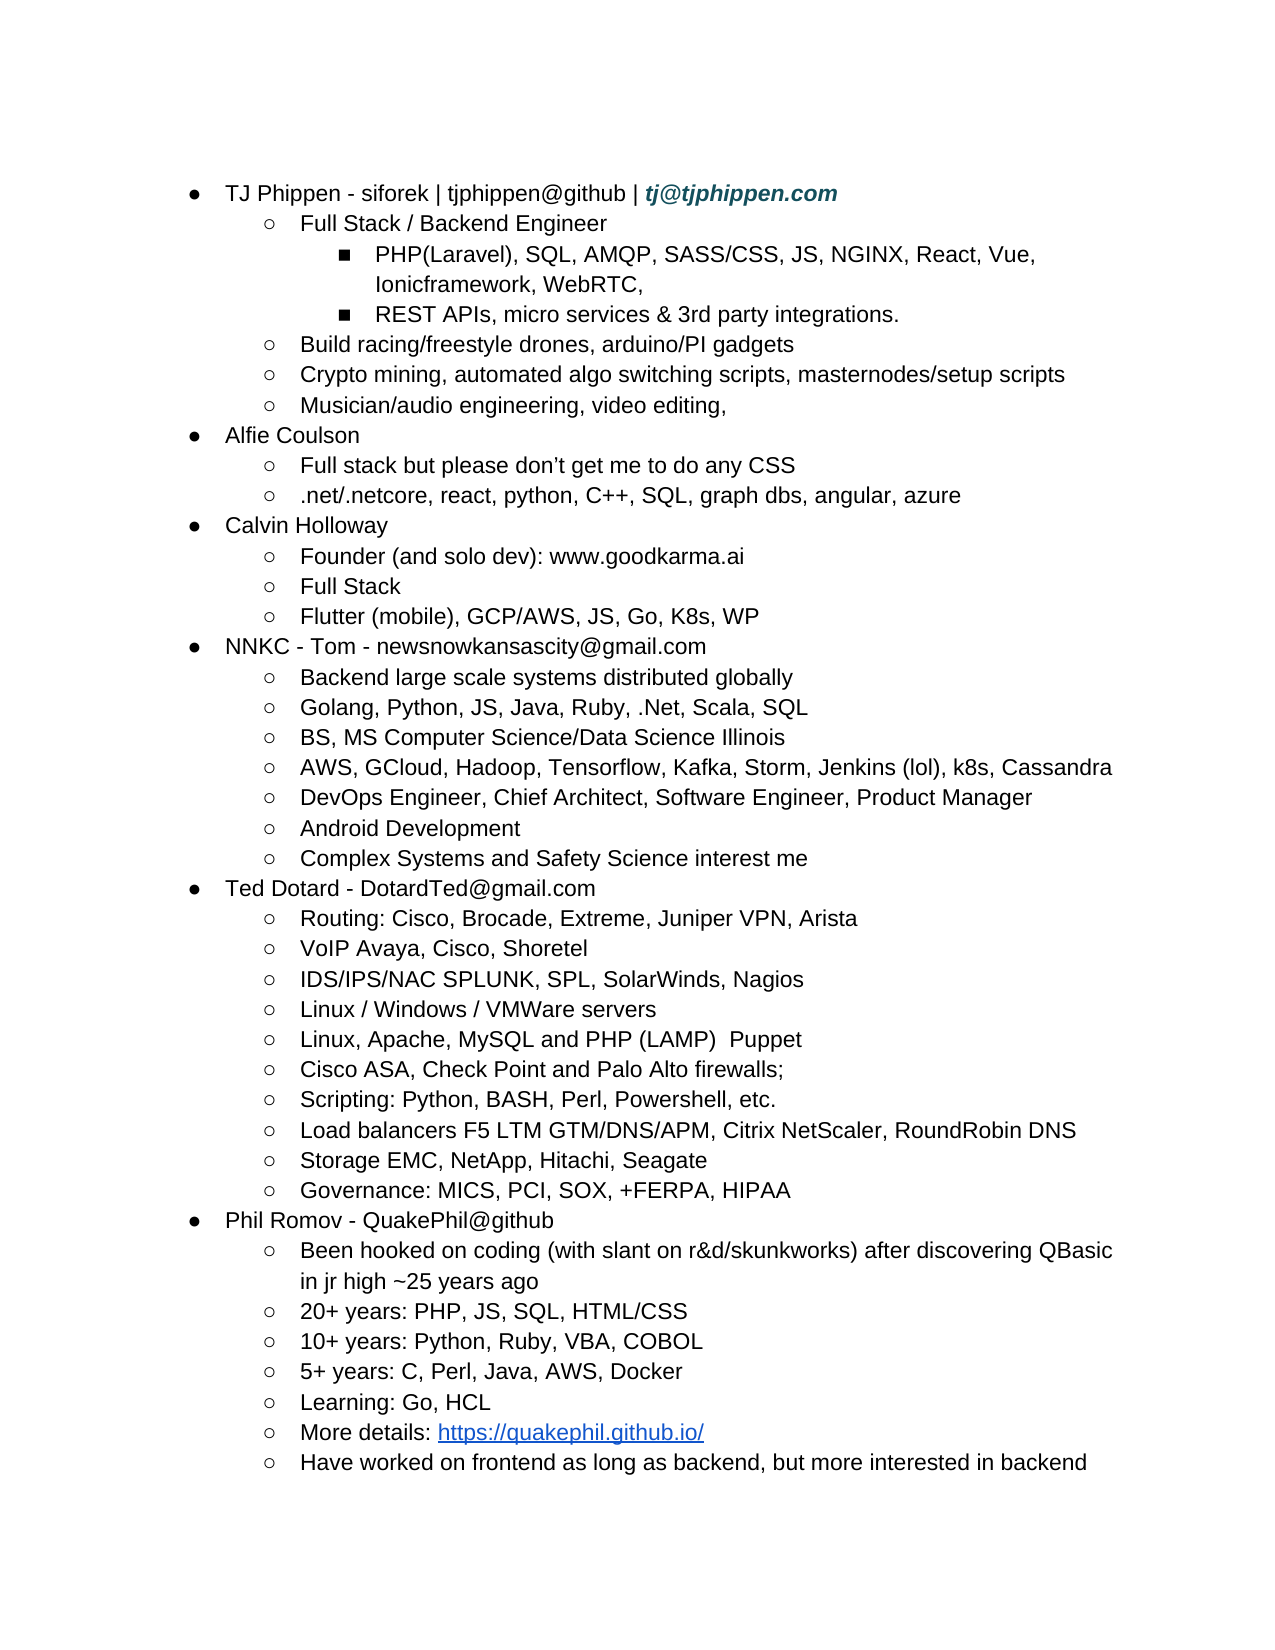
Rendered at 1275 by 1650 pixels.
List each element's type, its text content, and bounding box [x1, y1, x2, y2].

list NNKC - Tom - newsnowkansascity@gmail.com [187, 633, 1125, 660]
list Scripting: Python, BASH, Perl, Powershell, etc. [262, 1086, 1125, 1113]
list Learning: Go, HCL [262, 1388, 1125, 1415]
list 5+ years: C, Perl, Java, AWS, Docker [262, 1358, 1125, 1385]
list Ted Dotard - DotardTed@gmail.com [187, 875, 1125, 901]
list Full Stack / Backend Engineer [262, 210, 1125, 237]
list Full stack but please don’t get me to do any CSS [262, 452, 1125, 478]
list Calvin Holloway [187, 512, 1125, 539]
list AWS, GCloud, Hadoop, Tensorflow, Kafka, Storm, Jenkins (lol), k8s, Cassandra [262, 754, 1125, 781]
list Have worked on frontend as long as backend, but more interested in backend [262, 1449, 1125, 1475]
list Golang, Python, JS, Java, Ruby, .Net, Scala, SQL [262, 694, 1125, 720]
list Alfie Coulson [187, 422, 1125, 448]
list Complex Systems and Safety Science interest me [262, 845, 1125, 871]
list VoIP Avaya, Cisco, Shoretel [262, 935, 1125, 962]
list Backend large scale systems distributed globally [262, 663, 1125, 690]
list Routing: Cisco, Brocade, Extreme, Juniper VPN, Arista [262, 905, 1125, 932]
list 20+ years: PHP, JS, SQL, HTML/CSS [262, 1298, 1125, 1324]
list Founder (and solo dev): www.goodkarma.ai [262, 543, 1125, 569]
list Linux, Apache, MySQL and PHP (LAMP) Puppet [262, 1026, 1125, 1052]
list DevOps Engineer, Chief Architect, Software Engineer, Product Manager [262, 784, 1125, 811]
list Android Development [262, 814, 1125, 841]
list Governance: MICS, PCI, SOX, +FERPA, HIPAA [262, 1177, 1125, 1203]
list Phil Romov - QuakePhil@github [187, 1207, 1125, 1234]
list Musician/audio engineering, video editing, [262, 392, 1125, 418]
list More details: https://quakephil.github.io/ [262, 1419, 1125, 1445]
list REST APIs, micro services & 3rd party integrations. [337, 301, 1125, 327]
list 10+ years: Python, Ruby, VBA, COBOL [262, 1328, 1125, 1354]
list Cisco ASA, Check Point and Palo Alto firewalls; [262, 1056, 1125, 1083]
list Build racing/freestyle drones, arduino/PI gadgets [262, 331, 1125, 358]
list .net/.netcore, react, python, C++, SQL, graph dbs, angular, azure [262, 482, 1125, 509]
list Storage EMC, NetApp, Hitachi, Seagate [262, 1147, 1125, 1173]
list BS, MS Computer Science/Data Science Illinois [262, 724, 1125, 750]
list IDS/IPS/NAC SPLUNK, SPL, SolarWinds, Nagios [262, 966, 1125, 992]
list Load balancers F5 LTM GTM/DNS/APM, Citrix NetScaler, RoundRobin DNS [262, 1117, 1125, 1143]
list Crypto mining, automated algo switching scripts, masternodes/setup scripts [262, 361, 1125, 388]
list Full Stack [262, 573, 1125, 599]
list TJ Phippen - siforek | tjphippen@github | tj@tjphippen.com [187, 180, 1125, 207]
list Linux / Windows / VMWare servers [262, 996, 1125, 1022]
list Been hooked on coding (with slant on r&d/skunkworks) after discovering QBasic in jr high ~25 years ago [262, 1237, 1125, 1294]
list PHP(Laravel), SQL, AMQP, SASS/CSS, JS, NGINX, React, Vue, Ionicframework, WebRTC, [337, 241, 1125, 297]
list Flutter (mobile), GCP/AWS, JS, Go, K8s, WP [262, 603, 1125, 629]
